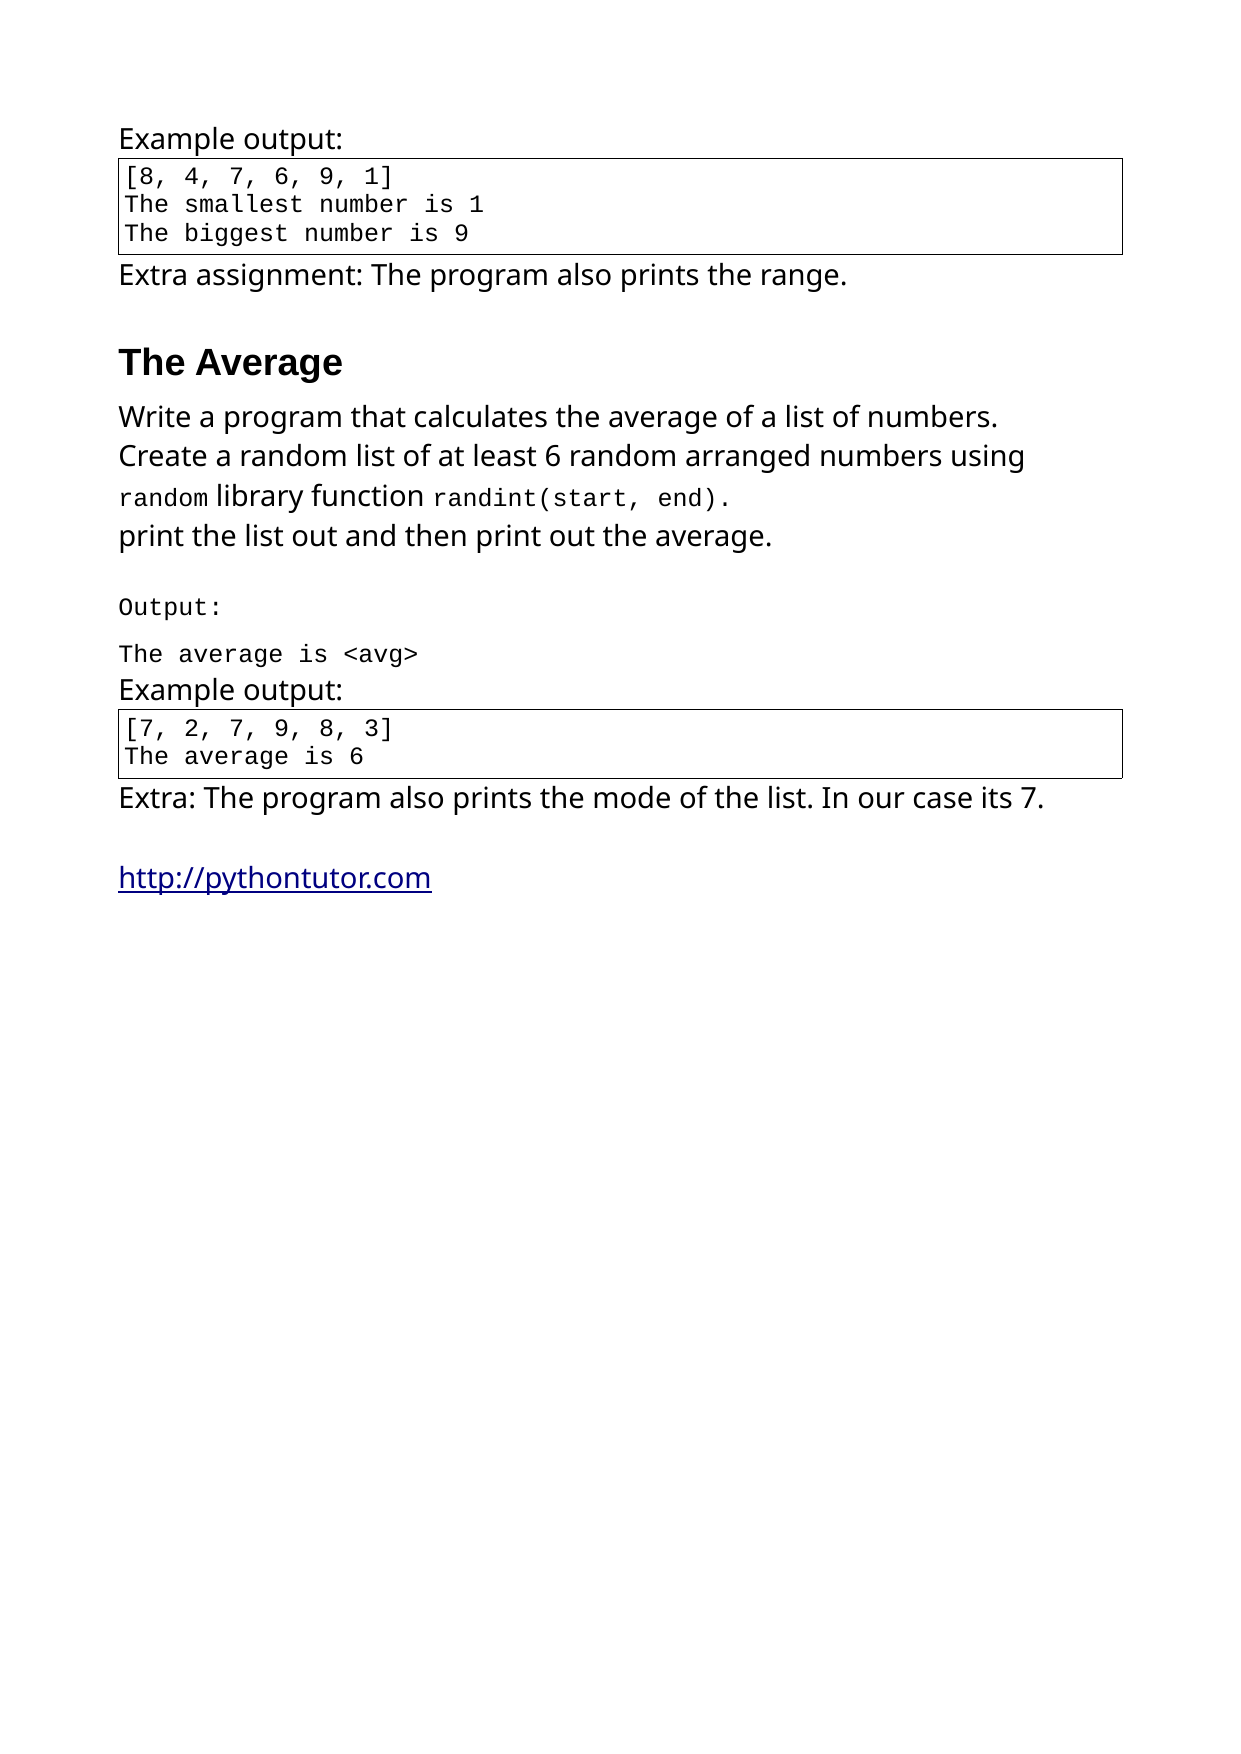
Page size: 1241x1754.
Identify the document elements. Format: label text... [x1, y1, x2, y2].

text Extra: The program also prints the mode of the list. In our case its 7. [118, 779, 1122, 817]
subtitle The Average [118, 340, 1122, 383]
table_header [8, 4, 7, 6, 9, 1] The smallest number is 1 The biggest number is 9 [119, 159, 1122, 254]
text Extra assignment: The program also prints the range. [118, 255, 1122, 294]
text The average is <avg> [118, 641, 1122, 670]
text Create a random list of at least 6 random arranged numbers using random library function randint(start, end). [118, 436, 1122, 515]
text Example output: [118, 670, 1122, 709]
text print the list out and then print out the average. [118, 515, 1122, 554]
text http://pythontutor.com [118, 857, 1122, 897]
text Example output: [118, 118, 1122, 158]
table_header [7, 2, 7, 9, 8, 3] The average is 6 [119, 710, 1122, 778]
text Write a program that calculates the average of a list of numbers. [118, 396, 1122, 436]
text Output: [118, 594, 1122, 623]
